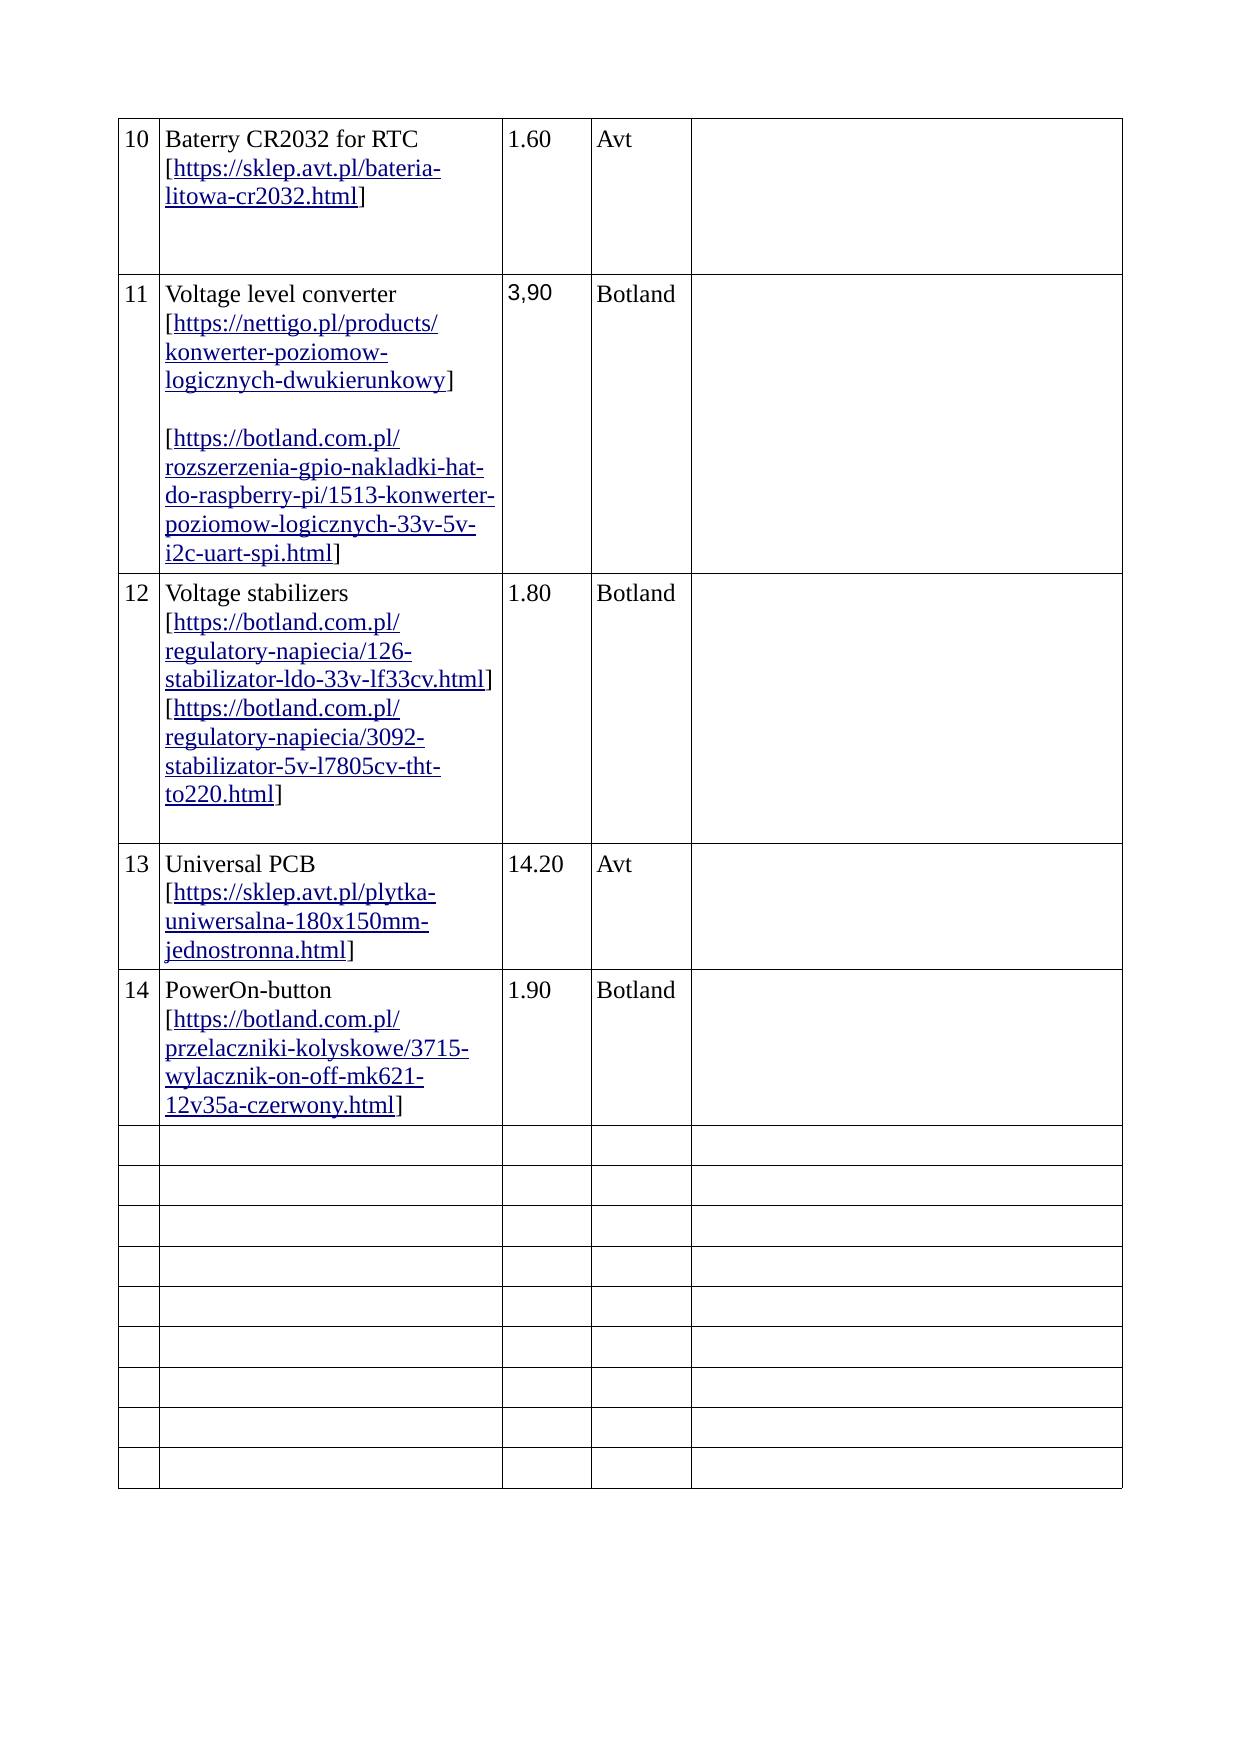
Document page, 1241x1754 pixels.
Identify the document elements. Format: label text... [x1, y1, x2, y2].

table_cell [503, 1448, 591, 1487]
table_cell [692, 844, 1122, 969]
table_cell 13 [119, 844, 159, 969]
table_cell Universal PCB [https://sklep.avt.pl/plytka-uniwersalna-180x150mm-jednostronna.html] [160, 844, 502, 969]
table_cell 11 [119, 275, 159, 572]
table_cell [119, 1206, 159, 1246]
table_cell [592, 1126, 691, 1165]
table_cell [503, 1247, 591, 1286]
table_cell [692, 1327, 1122, 1367]
table_cell 14.20 [503, 844, 591, 969]
table_cell [592, 1166, 691, 1205]
table_cell Avt [592, 844, 691, 969]
table_cell [503, 1327, 591, 1367]
table_cell [160, 1126, 502, 1165]
table_cell [503, 1206, 591, 1246]
table_cell [503, 1287, 591, 1326]
table_cell [692, 119, 1122, 273]
table_cell [592, 1448, 691, 1487]
table_cell [692, 275, 1122, 572]
table_cell [592, 1327, 691, 1367]
table_cell [160, 1206, 502, 1246]
table_cell Voltage stabilizers [https://botland.com.pl/regulatory-napiecia/126-stabilizator-ldo-33v-lf33cv.html] [https://botland.com.pl/regulatory-napiecia/3092-stabilizator-5v-l7805cv-tht-to220.html] [160, 574, 502, 843]
table_cell 12 [119, 574, 159, 843]
table_cell [119, 1448, 159, 1487]
table_cell [160, 1408, 502, 1447]
table_cell 14 [119, 970, 159, 1125]
table_cell [592, 1368, 691, 1407]
table_cell [692, 1247, 1122, 1286]
table_cell [592, 1408, 691, 1447]
table_cell [503, 1368, 591, 1407]
table_cell Botland [592, 275, 691, 572]
table_cell [160, 1448, 502, 1487]
table_cell Voltage level converter [https://nettigo.pl/products/konwerter-poziomow-logicznych-dwukierunkowy] [https://botland.com.pl/rozszerzenia-gpio-nakladki-hat-do-raspberry-pi/1513-konwerter-poziomow-logicznych-33v-5v-i2c-uart-spi.html] [160, 275, 502, 572]
table_cell 1.90 [503, 970, 591, 1125]
table_cell [692, 1166, 1122, 1205]
table_cell [692, 1287, 1122, 1326]
table_cell [692, 1448, 1122, 1487]
table_cell [160, 1287, 502, 1326]
table_cell [119, 1247, 159, 1286]
table_cell [692, 970, 1122, 1125]
table_cell [119, 1126, 159, 1165]
table_cell [160, 1247, 502, 1286]
table_cell [692, 1206, 1122, 1246]
table_cell [160, 1166, 502, 1205]
table_cell PowerOn-button [https://botland.com.pl/przelaczniki-kolyskowe/3715-wylacznik-on-off-mk621-12v35a-czerwony.html] [160, 970, 502, 1125]
table_cell Baterry CR2032 for RTC [https://sklep.avt.pl/bateria-litowa-cr2032.html] [160, 119, 502, 273]
table_cell Botland [592, 574, 691, 843]
table_cell [503, 1408, 591, 1447]
table_cell [692, 574, 1122, 843]
table_cell Avt [592, 119, 691, 273]
table_cell 3,90 [503, 275, 591, 572]
table_cell [592, 1287, 691, 1326]
table_cell 1.80 [503, 574, 591, 843]
table_cell [692, 1408, 1122, 1447]
table_cell [119, 1368, 159, 1407]
table_cell [692, 1368, 1122, 1407]
table_cell [119, 1287, 159, 1326]
table_cell [119, 1408, 159, 1447]
table_cell [592, 1206, 691, 1246]
table_cell [592, 1247, 691, 1286]
table_cell [160, 1327, 502, 1367]
table_cell 1.60 [503, 119, 591, 273]
table_cell [119, 1166, 159, 1205]
table_cell [160, 1368, 502, 1407]
table_cell [692, 1126, 1122, 1165]
table_cell 10 [119, 119, 159, 273]
table_cell [503, 1126, 591, 1165]
table_cell Botland [592, 970, 691, 1125]
table_cell [119, 1327, 159, 1367]
table_cell [503, 1166, 591, 1205]
